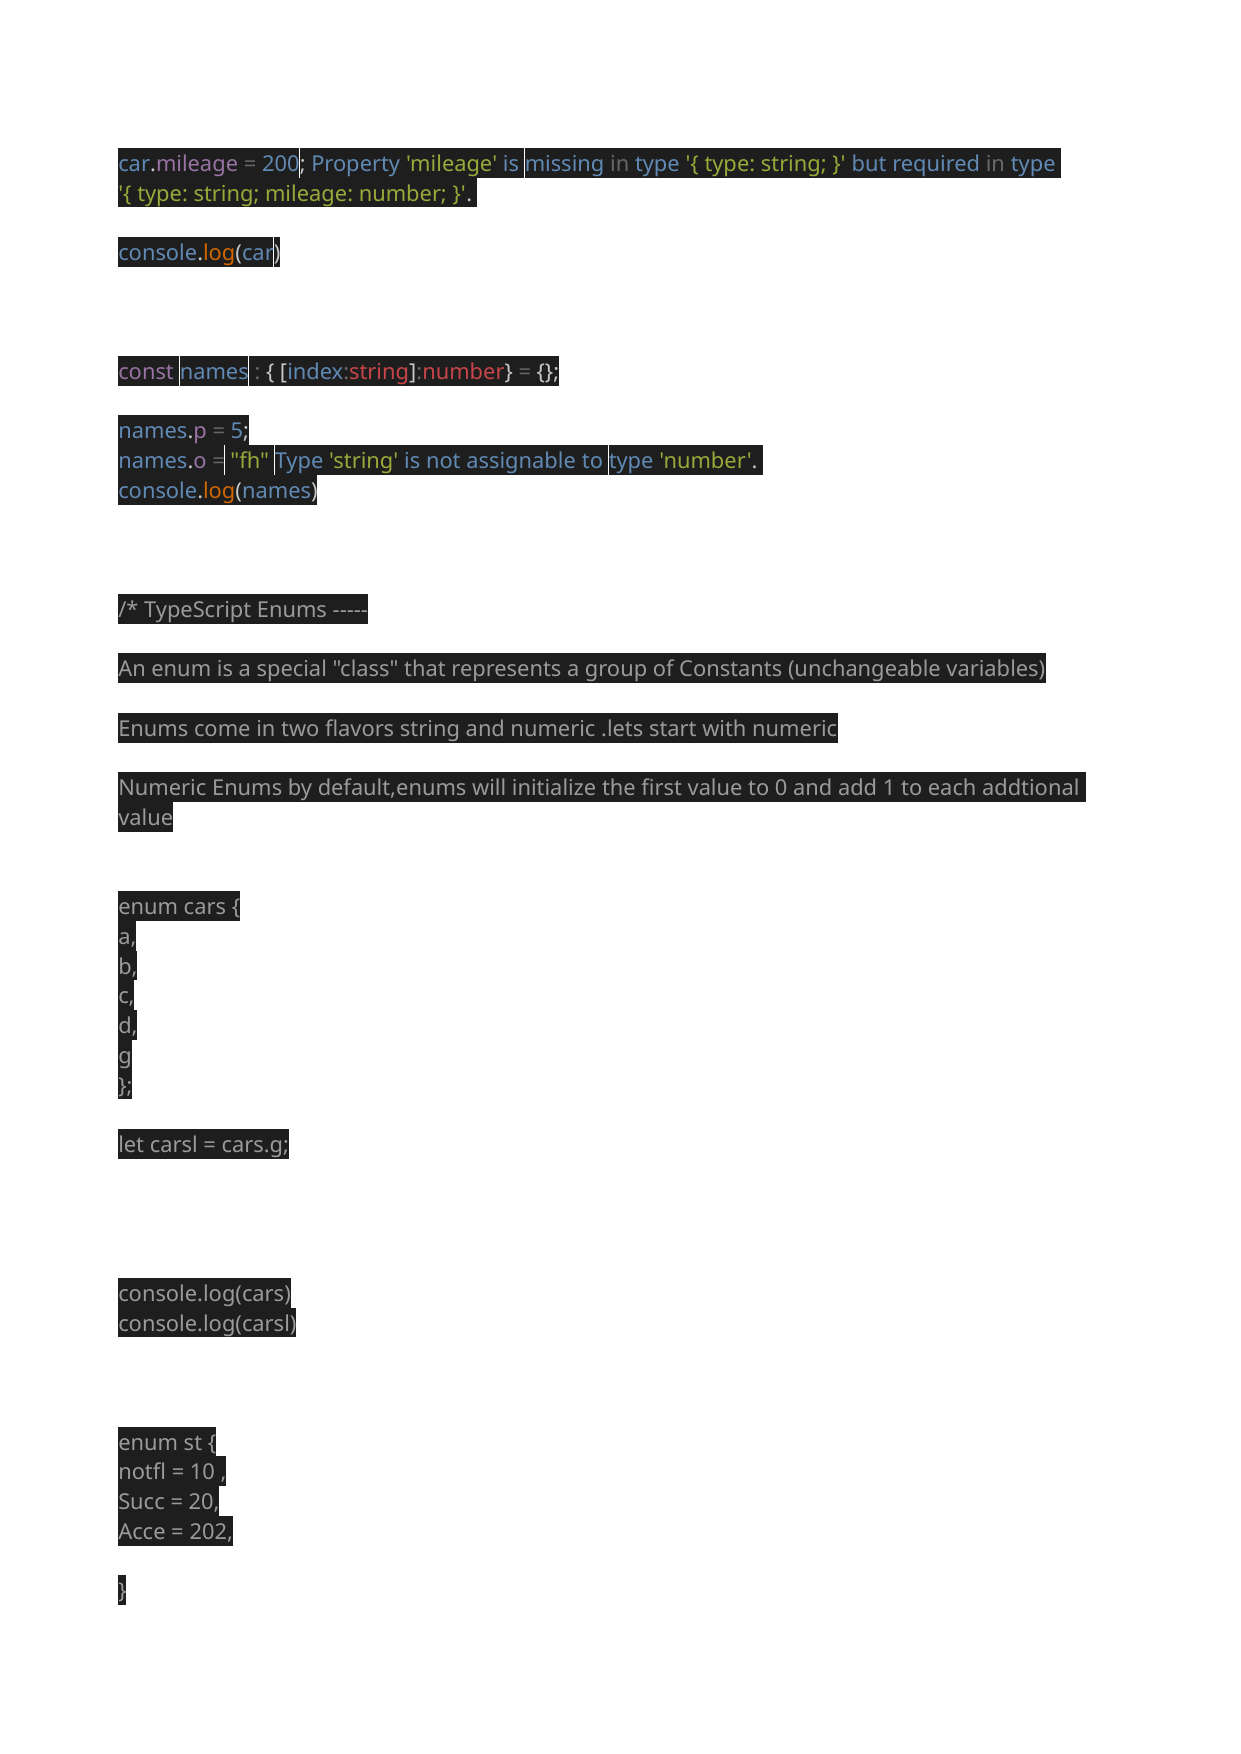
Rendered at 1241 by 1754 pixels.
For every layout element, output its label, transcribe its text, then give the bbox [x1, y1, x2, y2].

text enum cars { [118, 891, 1122, 921]
text c, [118, 980, 1122, 1010]
text enum st { [118, 1427, 1122, 1456]
text g [118, 1040, 1122, 1070]
text b, [118, 951, 1122, 980]
text d, [118, 1010, 1122, 1040]
text Enums come in two flavors string and numeric .lets start with numeric [118, 713, 1122, 743]
text const names : { [index:string]:number} = {}; [118, 356, 1122, 386]
text An enum is a special "class" that represents a group of Constants (unchangeable variables) [118, 653, 1122, 683]
text let carsl = cars.g; [118, 1129, 1122, 1159]
text /* TypeScript Enums ----- [118, 594, 1122, 624]
text a, [118, 921, 1122, 951]
text Numeric Enums by default,enums will initialize the first value to 0 and add 1 to each addtional value [118, 772, 1122, 832]
text car.mileage = 200; Property 'mileage' is missing in type '{ type: string; }' but required in type '{ type: string; mileage: number; }'. [118, 148, 1122, 207]
text Succ = 20, [118, 1486, 1122, 1516]
text names.p = 5; [118, 415, 1122, 445]
text notfl = 10 , [118, 1456, 1122, 1486]
text console.log(cars) [118, 1278, 1122, 1308]
text } [118, 1575, 1122, 1605]
text console.log(carsl) [118, 1308, 1122, 1337]
text names.o = "fh" Type 'string' is not assignable to type 'number'. [118, 445, 1122, 475]
text console.log(names) [118, 475, 1122, 505]
text }; [118, 1070, 1122, 1099]
text console.log(car) [118, 237, 1122, 267]
text Acce = 202, [118, 1516, 1122, 1546]
